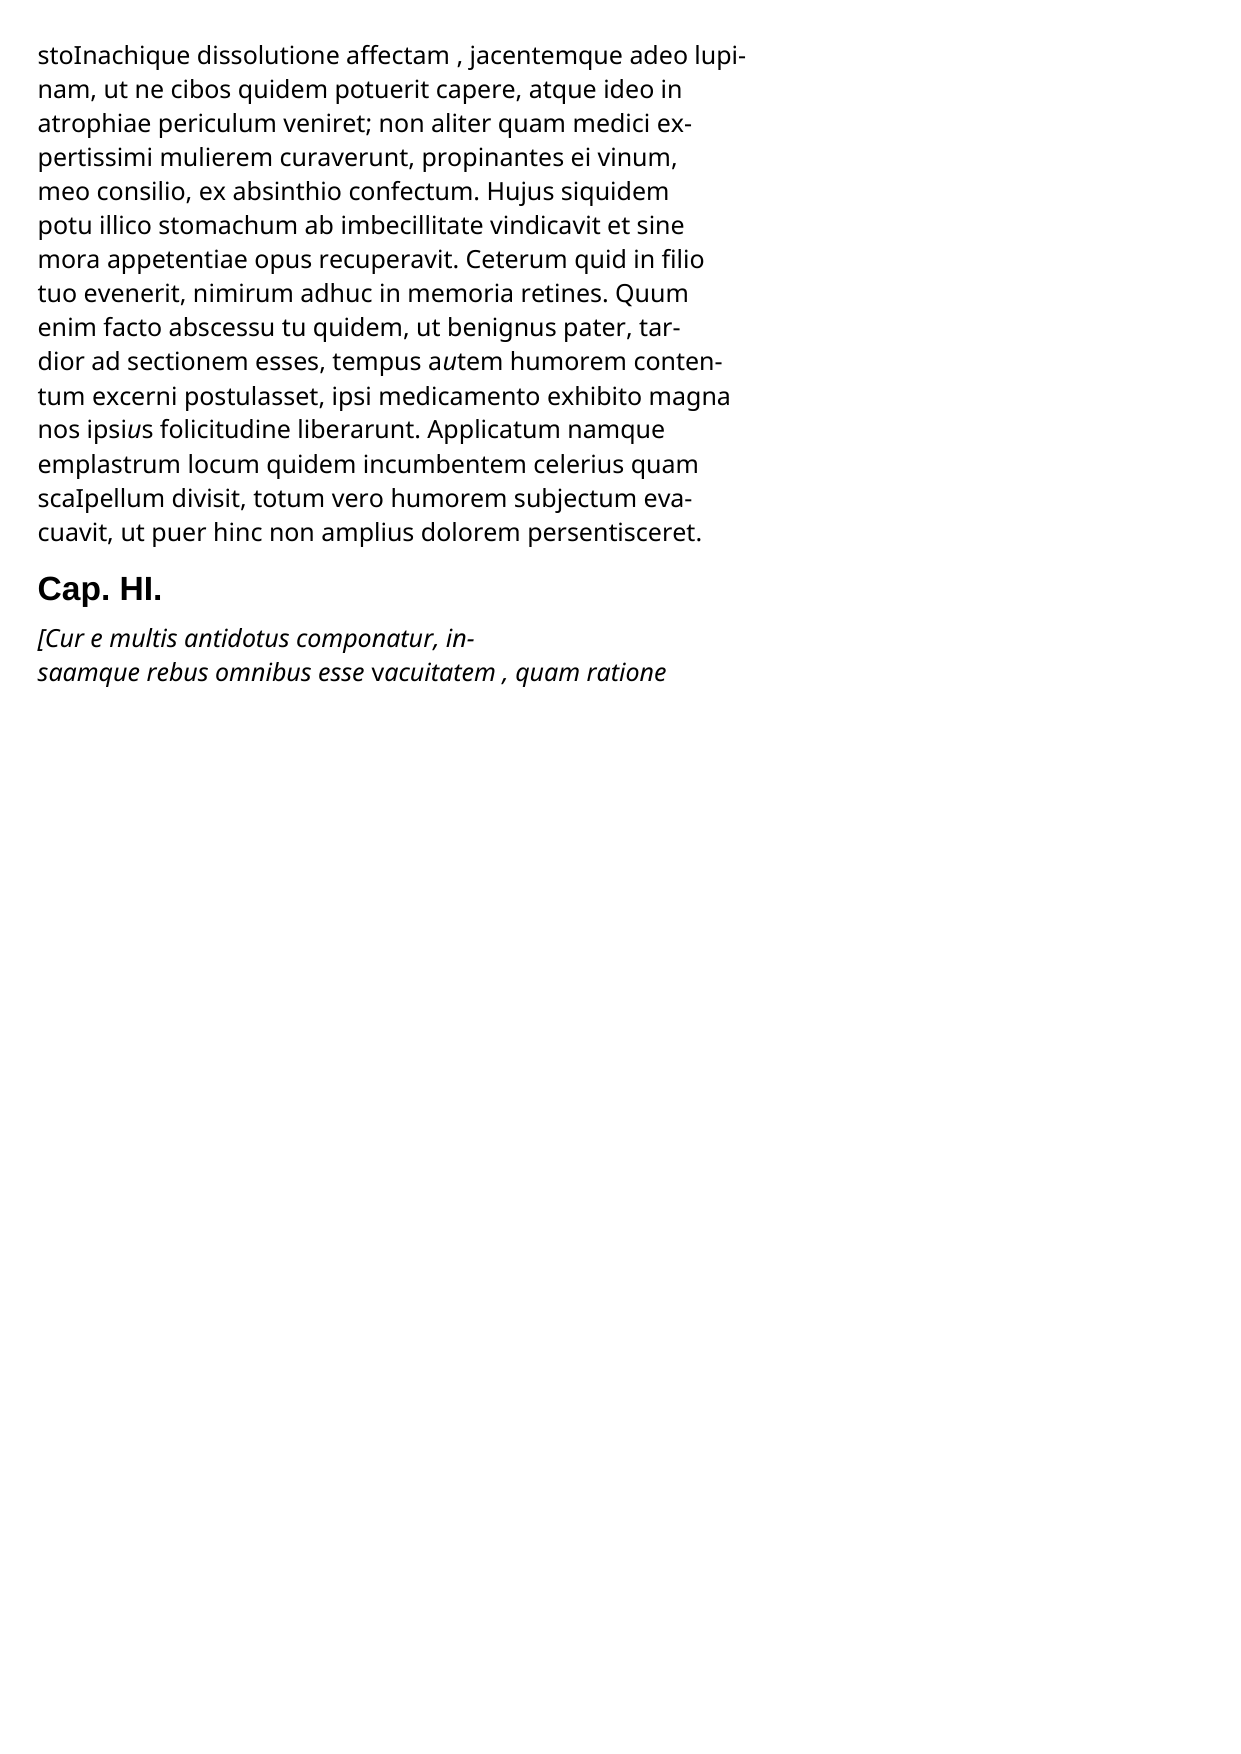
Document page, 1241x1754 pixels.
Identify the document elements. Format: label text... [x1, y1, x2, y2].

subtitle Cap. HI. [37, 569, 1203, 608]
text [Cur e multis antidotus componatur, in- saamque rebus omnibus esse vacuitatem , quam ratione [37, 620, 1203, 688]
text stoInachique dissolutione affectam , jacentemque adeo lupi- nam, ut ne cibos quidem potuerit capere, atque ideo in atrophiae periculum veniret; non aliter quam medici ex- pertissimi mulierem curaverunt, propinantes ei vinum, meo consilio, ex absinthio confectum. Hujus siquidem potu illico stomachum ab imbecillitate vindicavit et sine mora appetentiae opus recuperavit. Ceterum quid in filio tuo evenerit, nimirum adhuc in memoria retines. Quum enim facto abscessu tu quidem, ut benignus pater, tar- dior ad sectionem esses, tempus autem humorem conten- tum excerni postulasset, ipsi medicamento exhibito magna nos ipsius folicitudine liberarunt. Applicatum namque emplastrum locum quidem incumbentem celerius quam scaIpellum divisit, totum vero humorem subjectum eva- cuavit, ut puer hinc non amplius dolorem persentisceret. [37, 37, 1203, 548]
